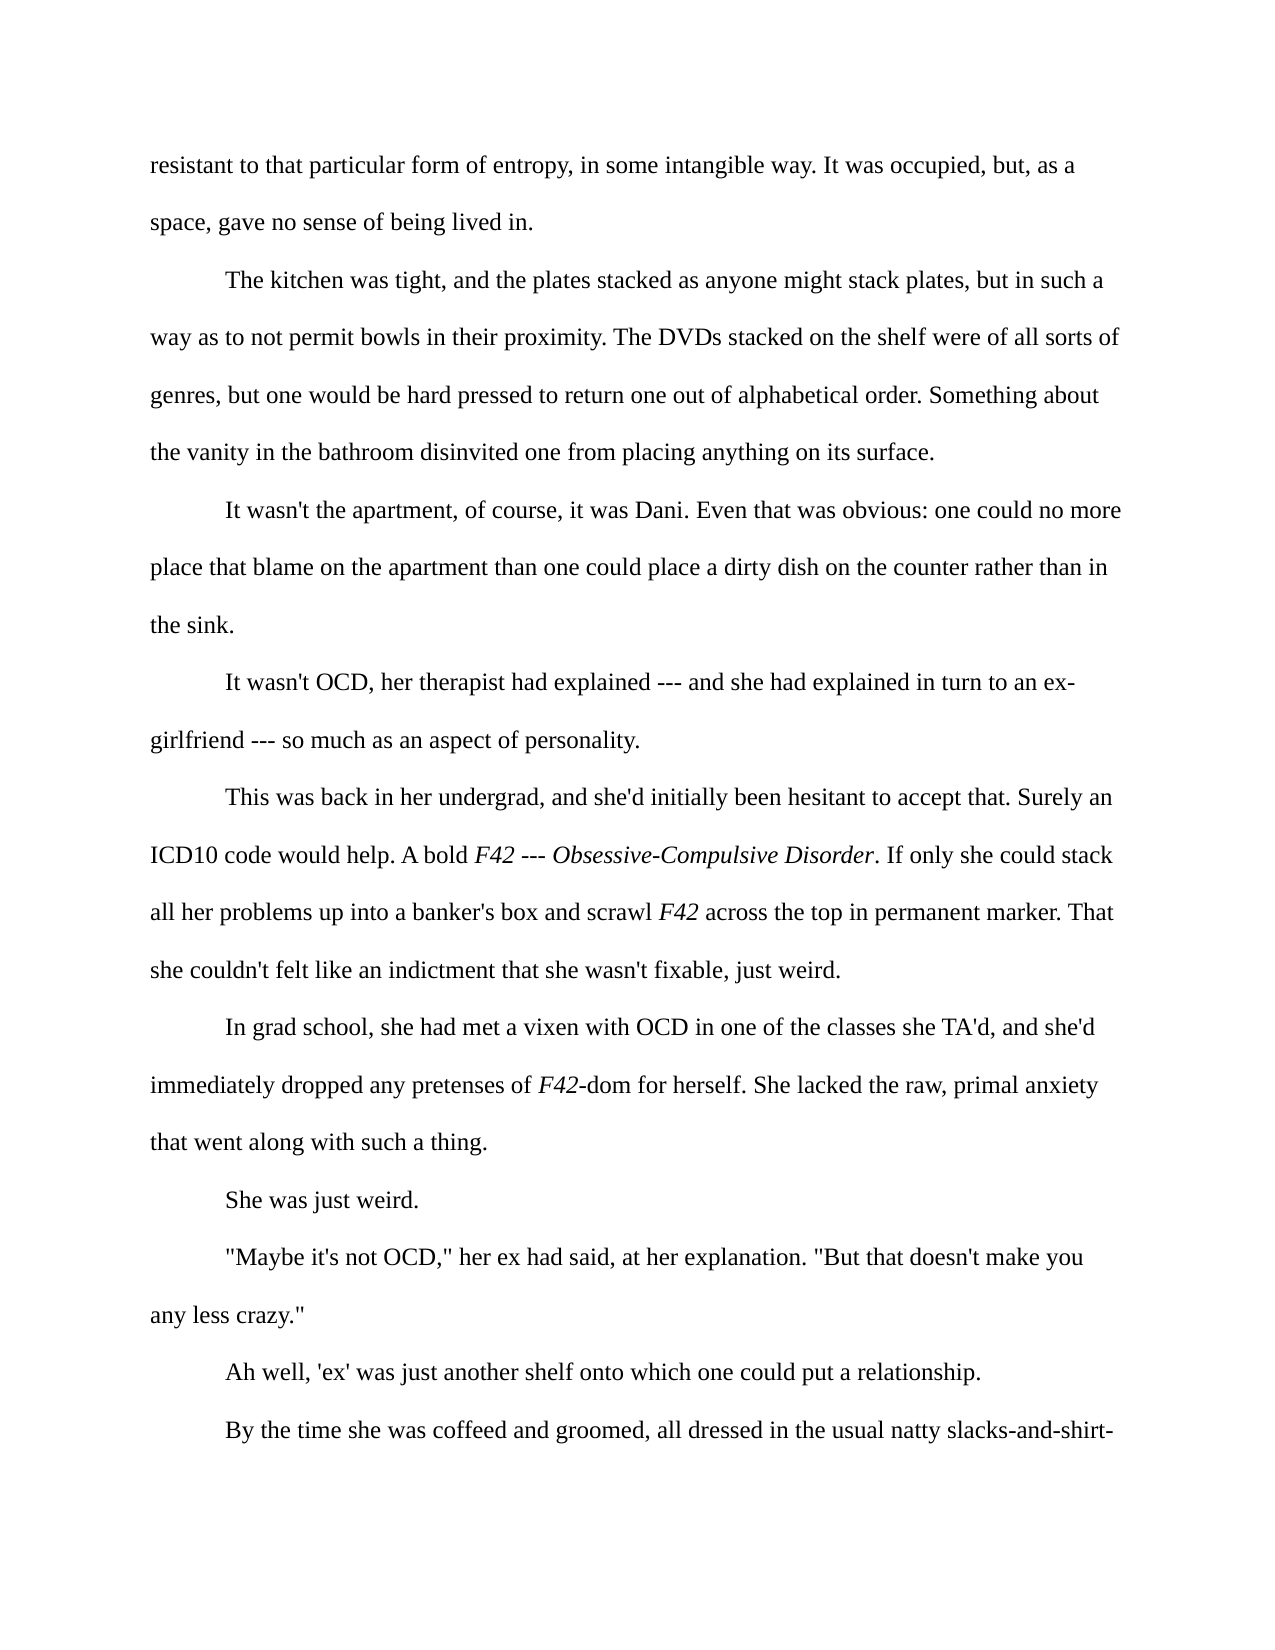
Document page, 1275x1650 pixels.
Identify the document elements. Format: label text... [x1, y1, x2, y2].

text This was back in her undergrad, and she'd initially been hesitant to accept that. Surely an ICD10 code would help. A bold F42 --- Obsessive-Compulsive Disorder. If only she could stack all her problems up into a banker's box and scrawl F42 across the top in permanent marker. That she couldn't felt like an indictment that she wasn't fixable, just weird. [150, 782, 1125, 984]
text She was just weird. [150, 1185, 1125, 1214]
text resistant to that particular form of entropy, in some intangible way. It was occupied, but, as a space, gave no sense of being lived in. [150, 150, 1125, 236]
text It wasn't the apartment, of course, it was Dani. Even that was obvious: one could no more place that blame on the apartment than one could place a dirty dish on the counter rather than in the sink. [150, 495, 1125, 639]
text Ah well, 'ex' was just another shelf onto which one could put a relationship. [150, 1357, 1125, 1386]
text It wasn't OCD, her therapist had explained --- and she had explained in turn to an ex-girlfriend --- so much as an aspect of personality. [150, 667, 1125, 754]
text By the time she was coffeed and groomed, all dressed in the usual natty slacks-and-shirt- [150, 1415, 1125, 1444]
text The kitchen was tight, and the plates stacked as anyone might stack plates, but in such a way as to not permit bowls in their proximity. The DVDs stacked on the shelf were of all sorts of genres, but one would be hard pressed to return one out of alphabetical order. Something about the vanity in the bathroom disinvited one from placing anything on its surface. [150, 265, 1125, 466]
text In grad school, she had met a vixen with OCD in one of the classes she TA'd, and she'd immediately dropped any pretenses of F42-dom for herself. She lacked the raw, primal anxiety that went along with such a thing. [150, 1012, 1125, 1156]
text "Maybe it's not OCD," her ex had said, at her explanation. "But that doesn't make you any less crazy." [150, 1242, 1125, 1329]
